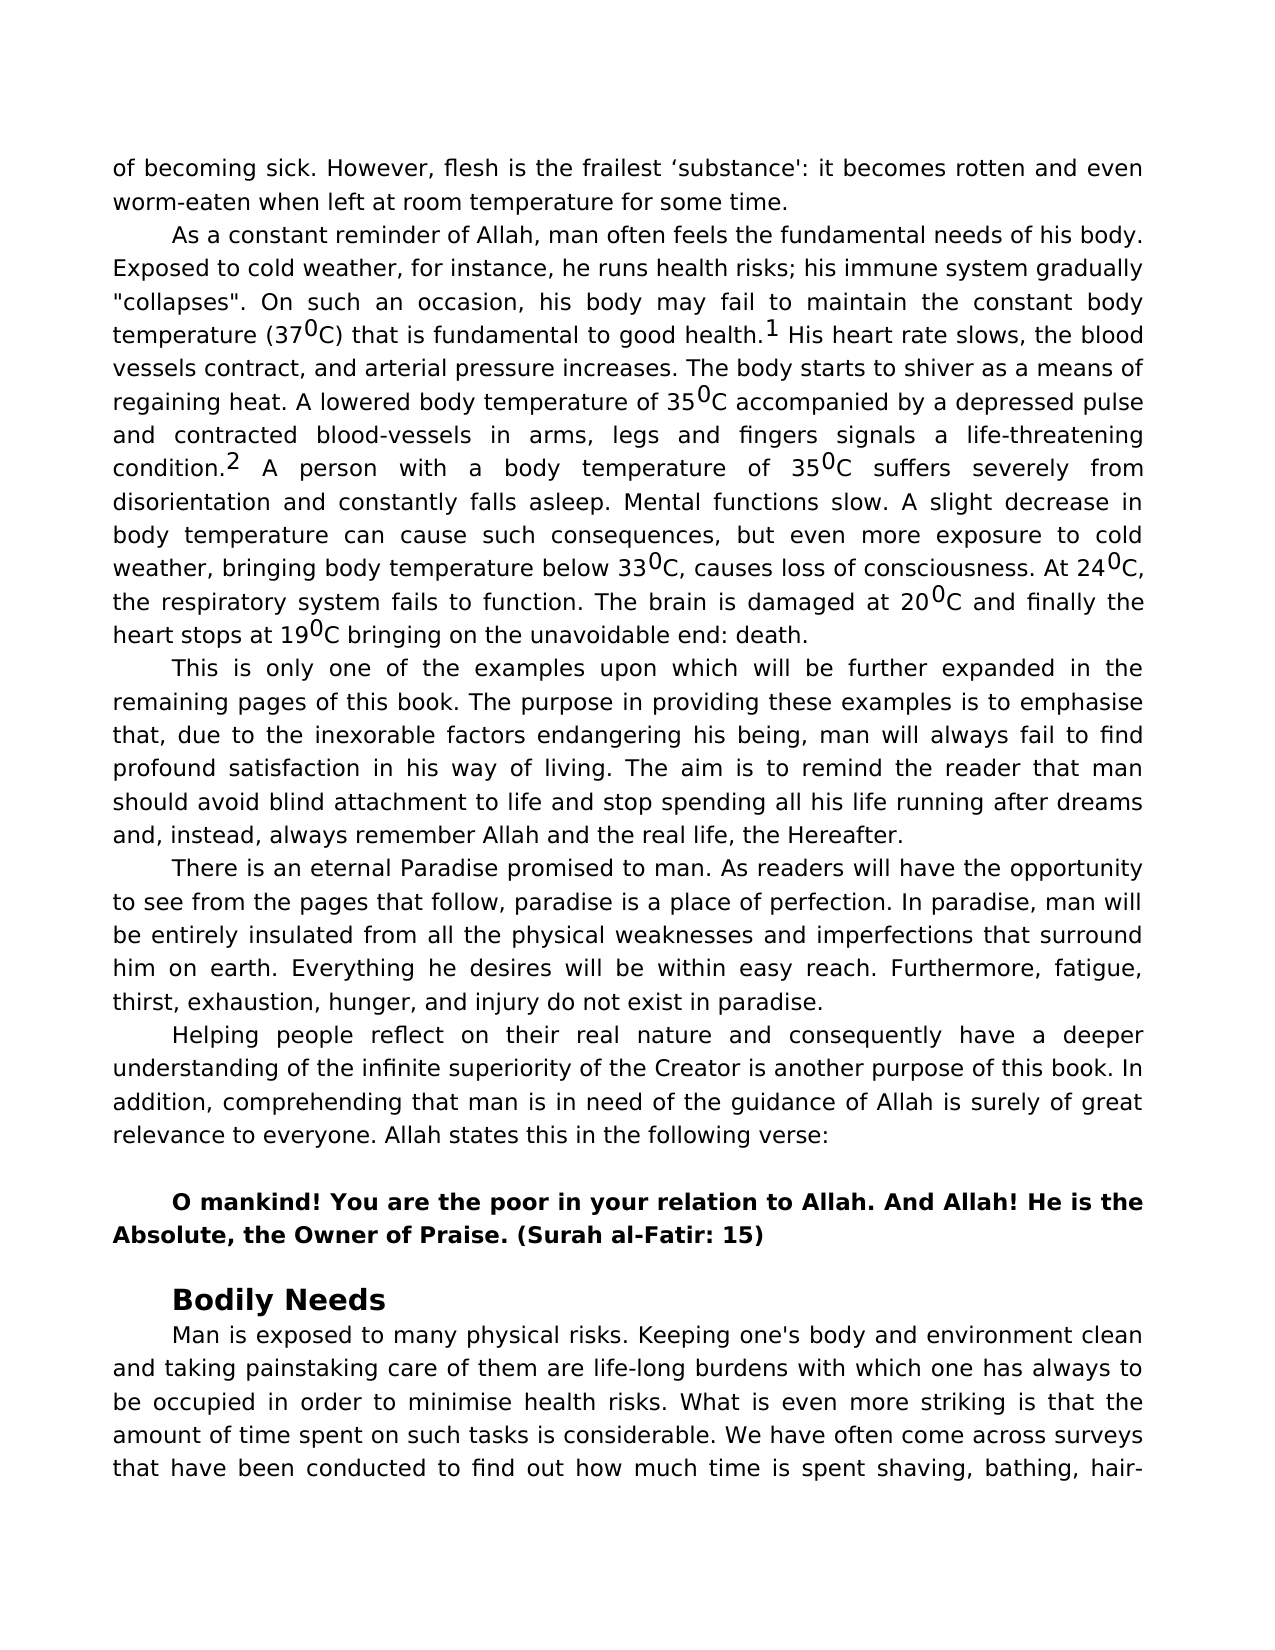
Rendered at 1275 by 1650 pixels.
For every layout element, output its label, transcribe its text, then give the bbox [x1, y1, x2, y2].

text As a constant reminder of Allah, man often feels the fundamental needs of his body. Exposed to cold weather, for instance, he runs health risks; his immune system gradually "collapses". On such an occasion, his body may fail to maintain the constant body temperature (370C) that is fundamental to good health.1 His heart rate slows, the blood vessels contract, and arterial pressure increases. The body starts to shiver as a means of regaining heat. A lowered body temperature of 350C accompanied by a depressed pulse and contracted blood-vessels in arms, legs and fingers signals a life-threatening condition.2 A person with a body temperature of 350C suffers severely from disorientation and constantly falls asleep. Mental functions slow. A slight decrease in body temperature can cause such consequences, but even more exposure to cold weather, bringing body temperature below 330C, causes loss of consciousness. At 240C, the respiratory system fails to function. The brain is damaged at 200C and finally the heart stops at 190C bringing on the unavoidable end: death. [112, 217, 1145, 650]
text Bodily Needs [112, 1283, 1145, 1317]
text Man is exposed to many physical risks. Keeping one's body and environment clean and taking painstaking care of them are life-long burdens with which one has always to be occupied in order to minimise health risks. What is even more striking is that the amount of time spent on such tasks is considerable. We have often come across surveys that have been conducted to find out how much time is spent shaving, bathing, hair- [112, 1317, 1145, 1483]
text This is only one of the examples upon which will be further expanded in the remaining pages of this book. The purpose in providing these examples is to emphasise that, due to the inexorable factors endangering his being, man will always fail to find profound satisfaction in his way of living. The aim is to remind the reader that man should avoid blind attachment to life and stop spending all his life running after dreams and, instead, always remember Allah and the real life, the Hereafter. [112, 650, 1145, 850]
text O mankind! You are the poor in your relation to Allah. And Allah! He is the Absolute, the Owner of Praise. (Surah al-Fatir: 15) [112, 1183, 1145, 1250]
text Helping people reflect on their real nature and consequently have a deeper understanding of the infinite superiority of the Creator is another purpose of this book. In addition, comprehending that man is in need of the guidance of Allah is surely of great relevance to everyone. Allah states this in the following verse: [112, 1017, 1145, 1150]
text There is an eternal Paradise promised to man. As readers will have the opportunity to see from the pages that follow, paradise is a place of perfection. In paradise, man will be entirely insulated from all the physical weaknesses and imperfections that surround him on earth. Everything he desires will be within easy reach. Furthermore, fatigue, thirst, exhaustion, hunger, and injury do not exist in paradise. [112, 850, 1145, 1017]
text of becoming sick. However, flesh is the frailest ‘substance': it becomes rotten and even worm-eaten when left at room temperature for some time. [112, 150, 1145, 217]
